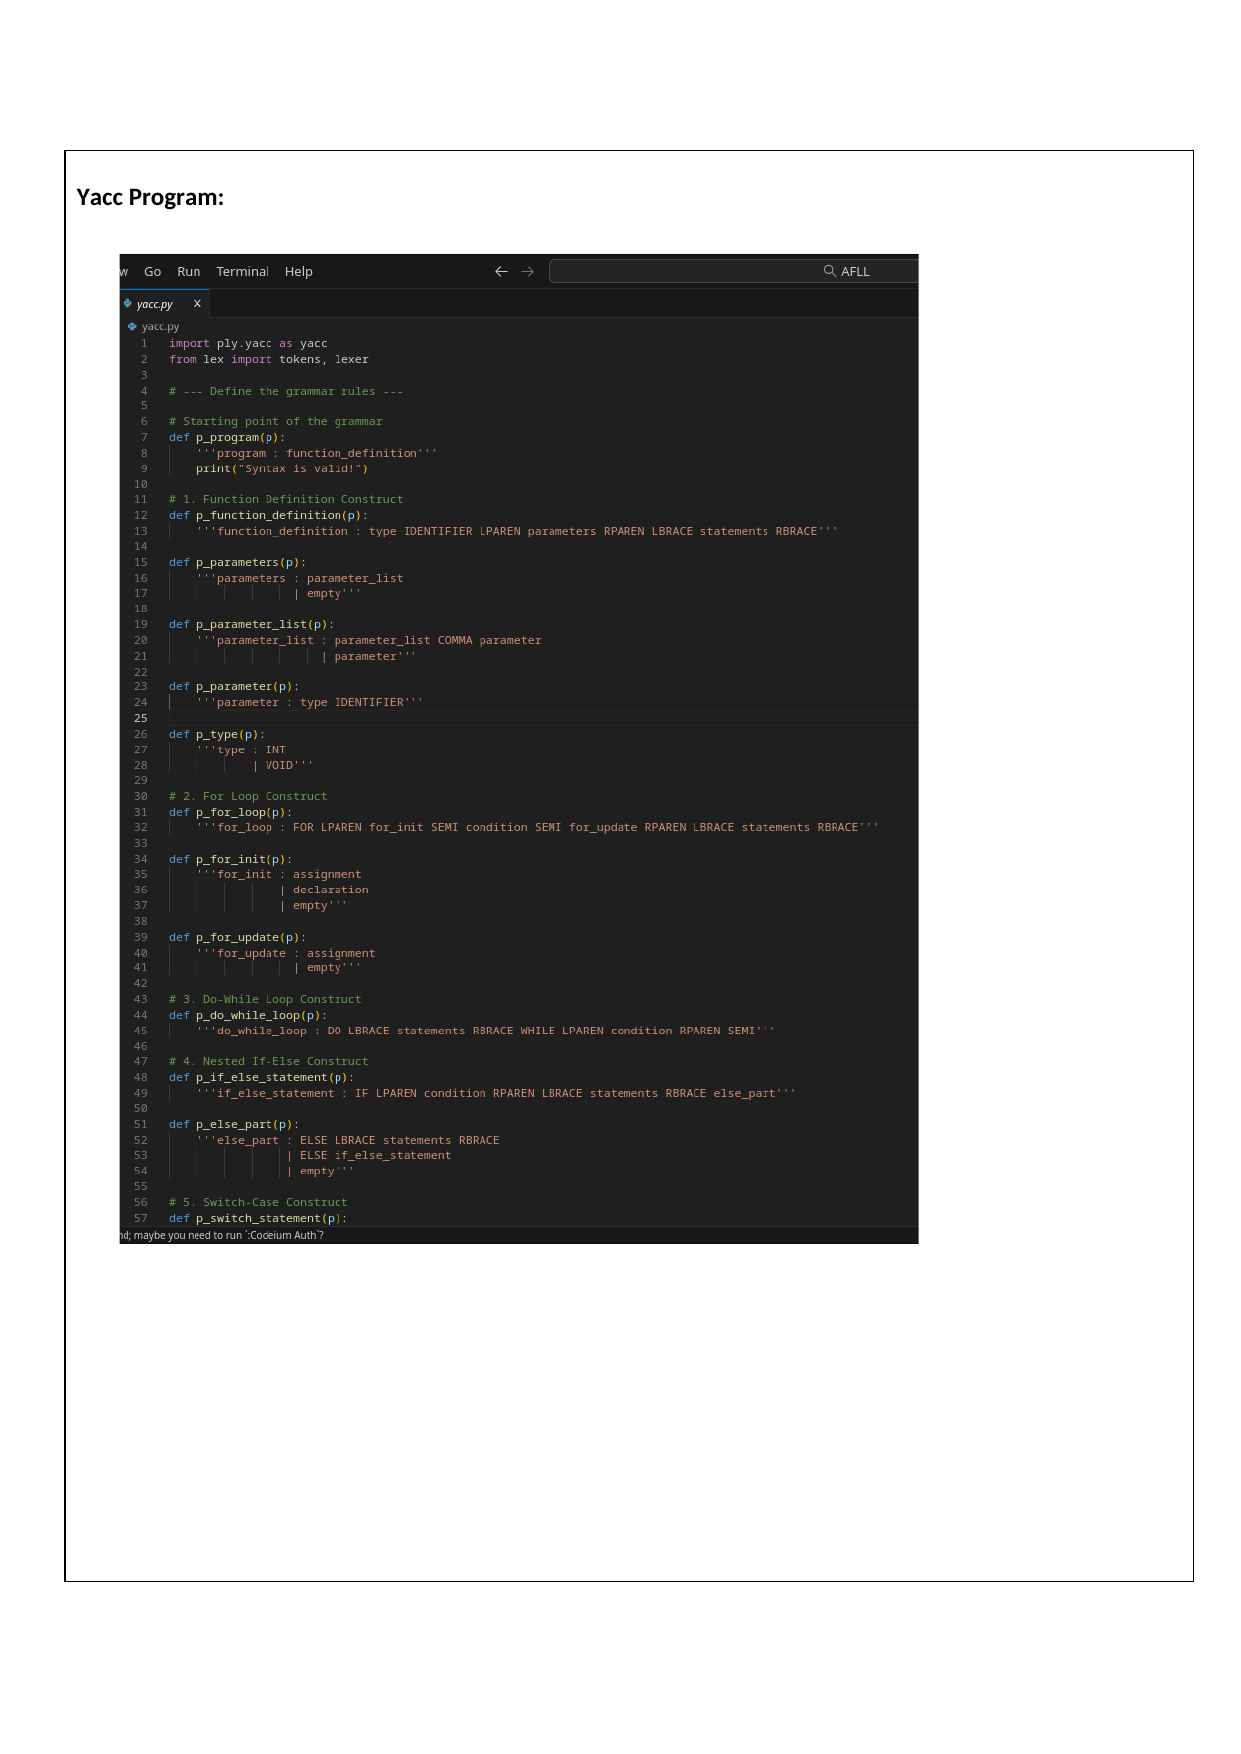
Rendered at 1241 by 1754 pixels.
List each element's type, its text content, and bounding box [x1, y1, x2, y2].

table_cell Yacc Program: [66, 151, 1193, 1581]
picture [119, 254, 423, 1244]
